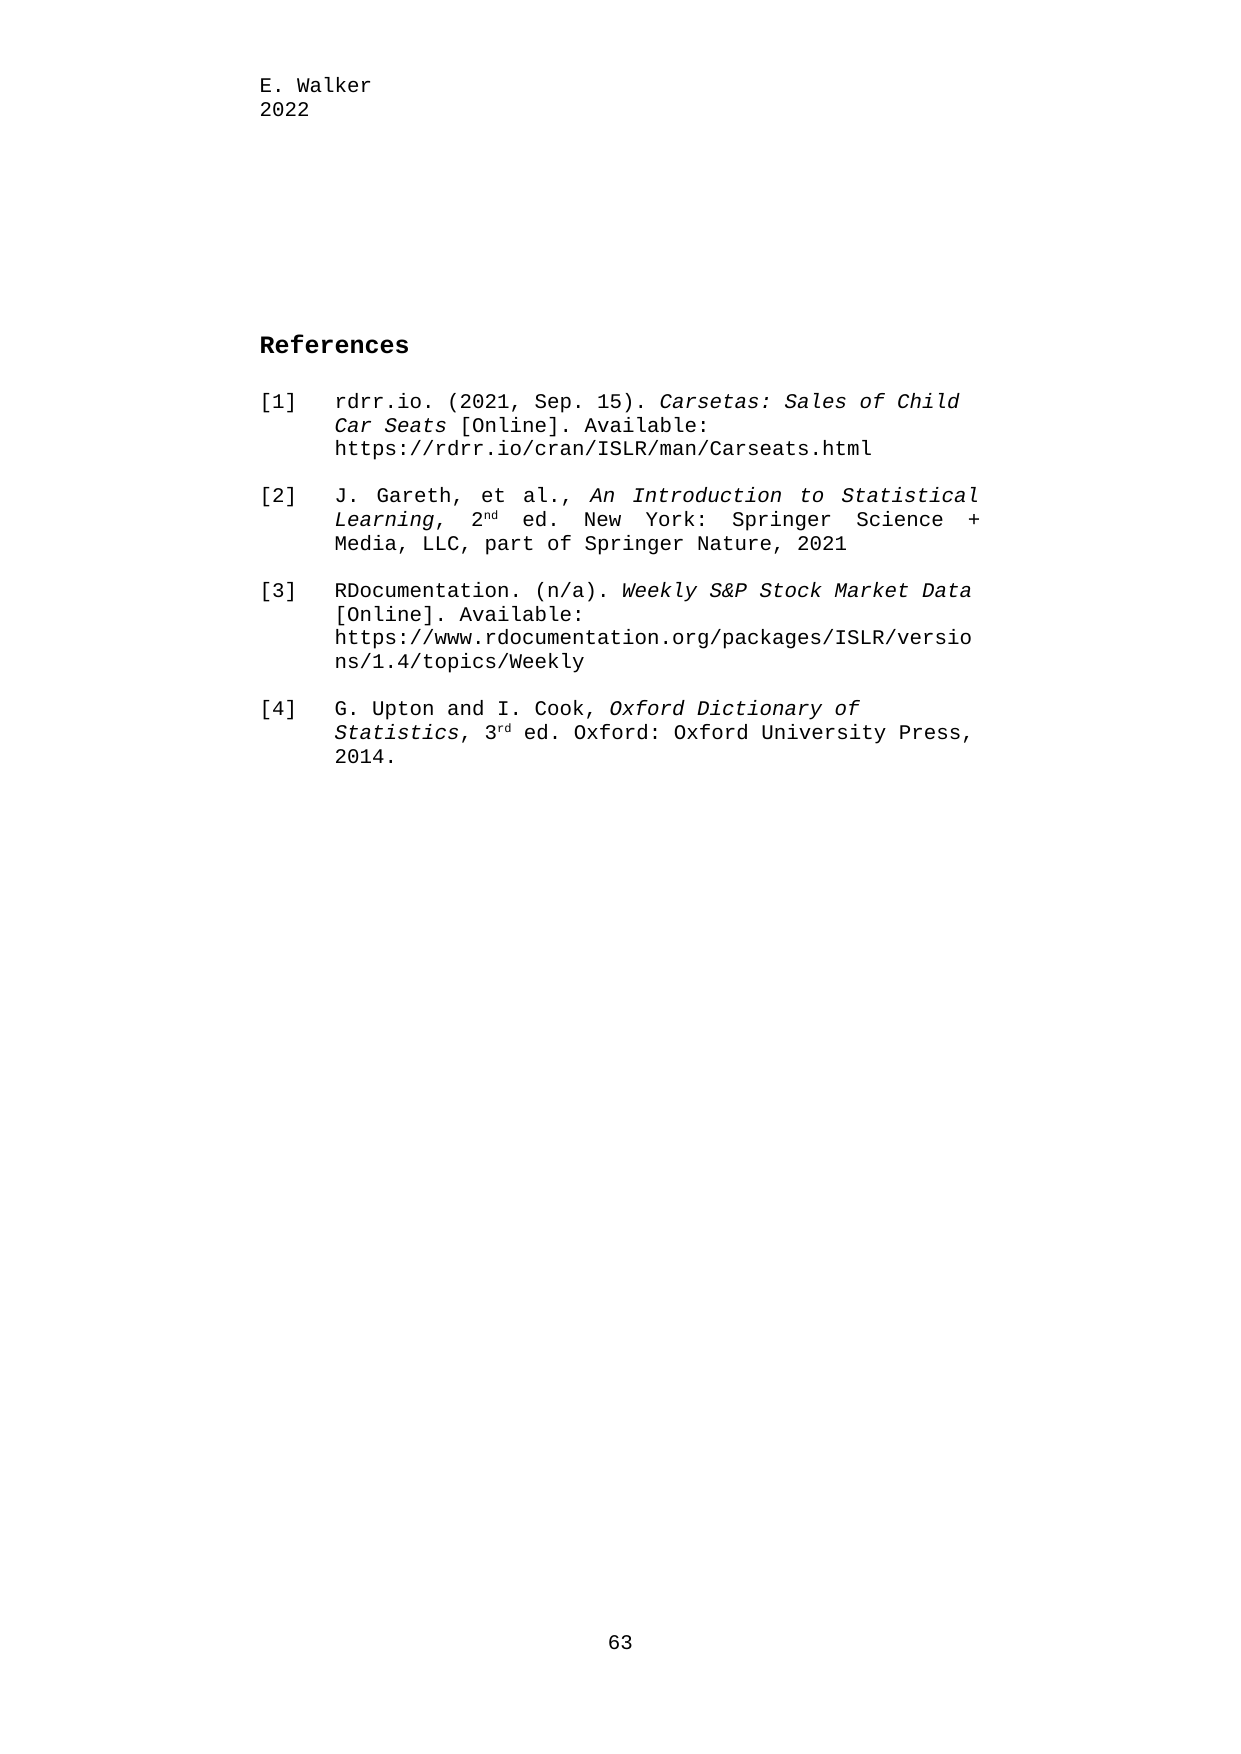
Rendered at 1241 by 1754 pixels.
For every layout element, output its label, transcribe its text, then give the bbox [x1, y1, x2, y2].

subtitle References [259, 333, 981, 361]
text [2] J. Gareth, et al., An Introduction to Statistical Learning, 2nd ed. New York: Springer Science + Media, LLC, part of Springer Nature, 2021 [259, 486, 981, 556]
text [3] RDocumentation. (n/a). Weekly S&P Stock Market Data [Online]. Available: https://www.rdocumentation.org/packages/ISLR/versions/1.4/topics/Weekly [259, 580, 981, 675]
text [1] rdrr.io. (2021, Sep. 15). Carsetas: Sales of Child Car Seats [Online]. Available: https://rdrr.io/cran/ISLR/man/Carseats.html [259, 391, 981, 462]
text [4] G. Upton and I. Cook, Oxford Dictionary of Statistics, 3rd ed. Oxford: Oxford University Press, 2014. [259, 698, 981, 769]
